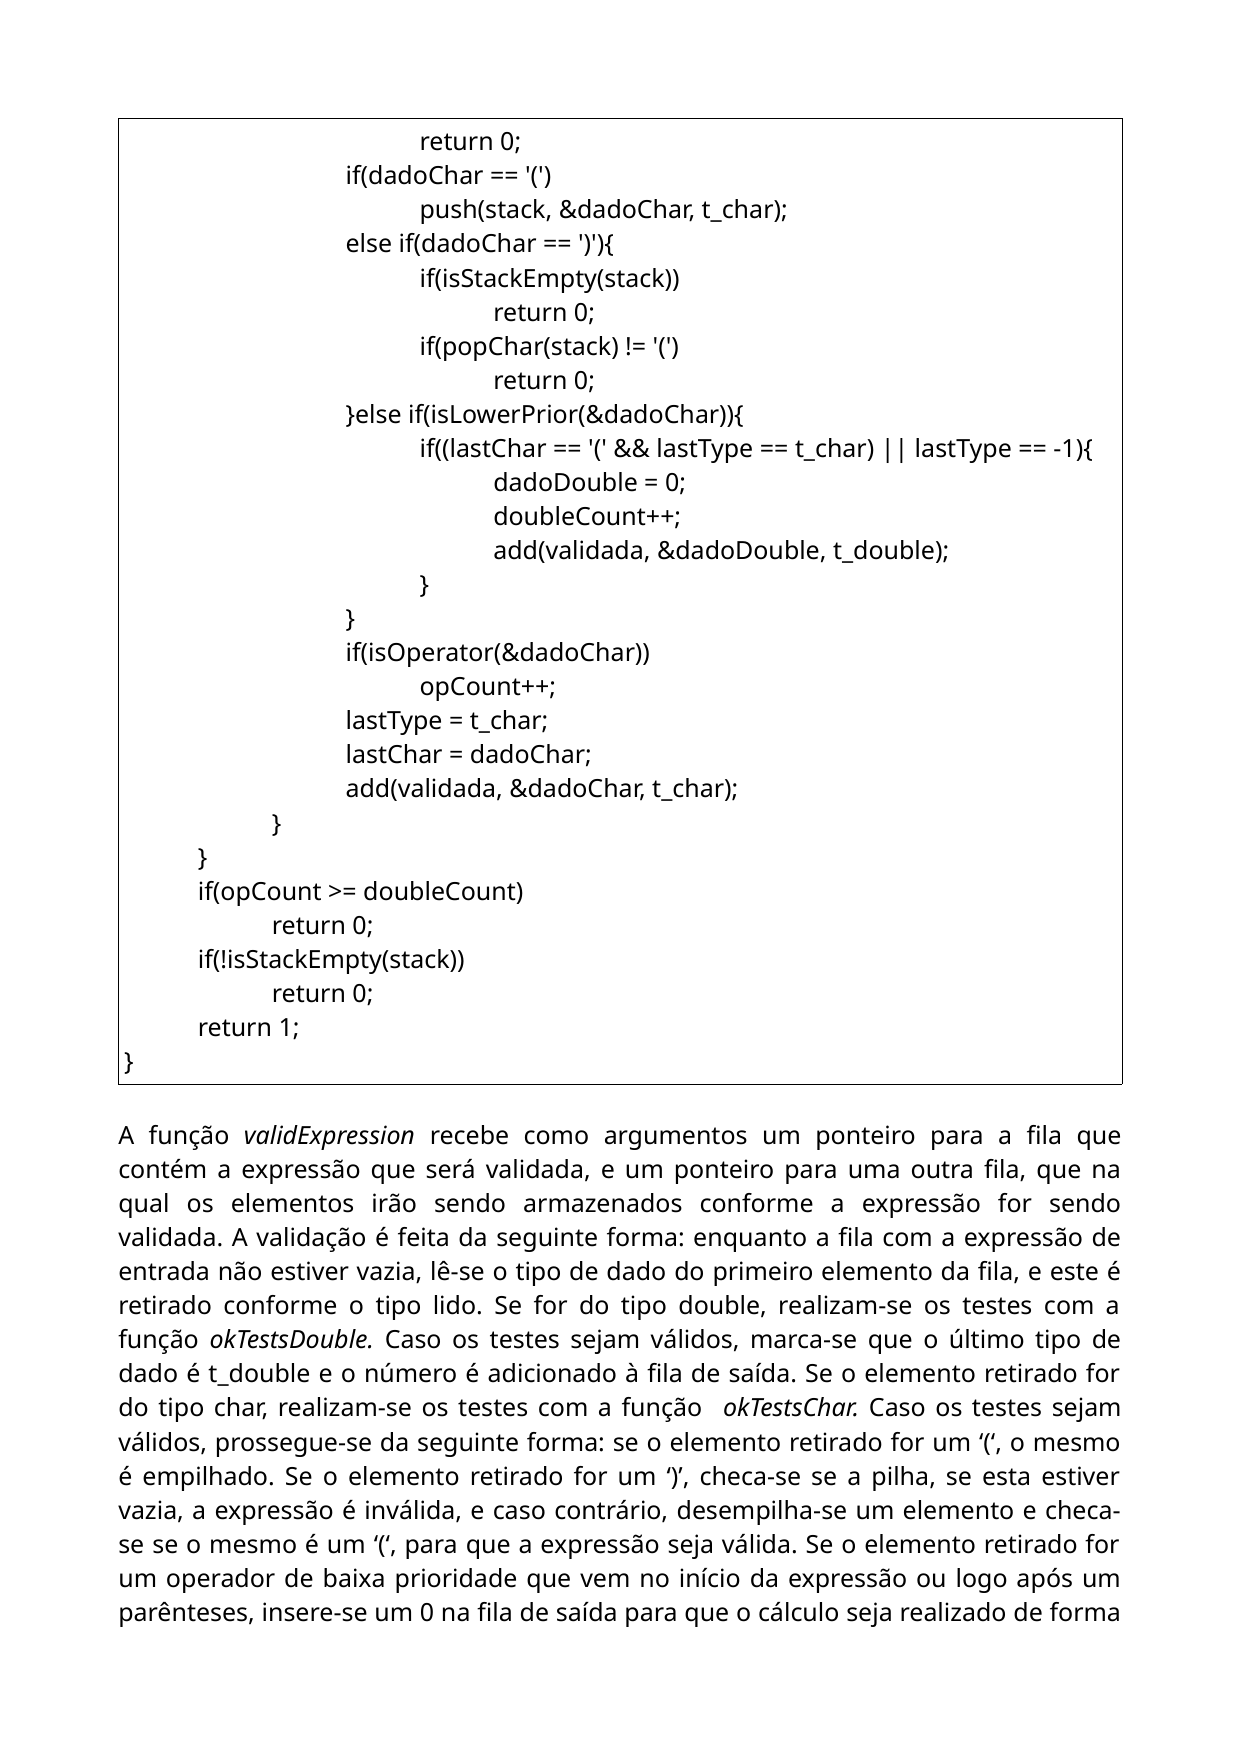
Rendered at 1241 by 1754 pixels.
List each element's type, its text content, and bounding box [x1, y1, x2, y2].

table_header return 0; if(dadoChar == '(') push(stack, &dadoChar, t_char); else if(dadoChar == ')'){ if(isStackEmpty(stack)) return 0; if(popChar(stack) != '(') return 0; }else if(isLowerPrior(&dadoChar)){ if((lastChar == '(' && lastType == t_char) || lastType == -1){ dadoDouble = 0; doubleCount++; add(validada, &dadoDouble, t_double); } } if(isOperator(&dadoChar)) opCount++; lastType = t_char; lastChar = dadoChar; add(validada, &dadoChar, t_char); } } if(opCount >= doubleCount) return 0; if(!isStackEmpty(stack)) return 0; return 1; } [119, 119, 1122, 1083]
text A função validExpression recebe como argumentos um ponteiro para a fila que contém a expressão que será validada, e um ponteiro para uma outra fila, que na qual os elementos irão sendo armazenados conforme a expressão for sendo validada. A validação é feita da seguinte forma: enquanto a fila com a expressão de entrada não estiver vazia, lê-se o tipo de dado do primeiro elemento da fila, e este é retirado conforme o tipo lido. Se for do tipo double, realizam-se os testes com a função okTestsDouble. Caso os testes sejam válidos, marca-se que o último tipo de dado é t_double e o número é adicionado à fila de saída. Se o elemento retirado for do tipo char, realizam-se os testes com a função okTestsChar. Caso os testes sejam válidos, prossegue-se da seguinte forma: se o elemento retirado for um ‘(‘, o mesmo é empilhado. Se o elemento retirado for um ‘)’, checa-se se a pilha, se esta estiver vazia, a expressão é inválida, e caso contrário, desempilha-se um elemento e checa-se se o mesmo é um ‘(‘, para que a expressão seja válida. Se o elemento retirado for um operador de baixa prioridade que vem no início da expressão ou logo após um parênteses, insere-se um 0 na fila de saída para que o cálculo seja realizado de forma [118, 1118, 1122, 1628]
